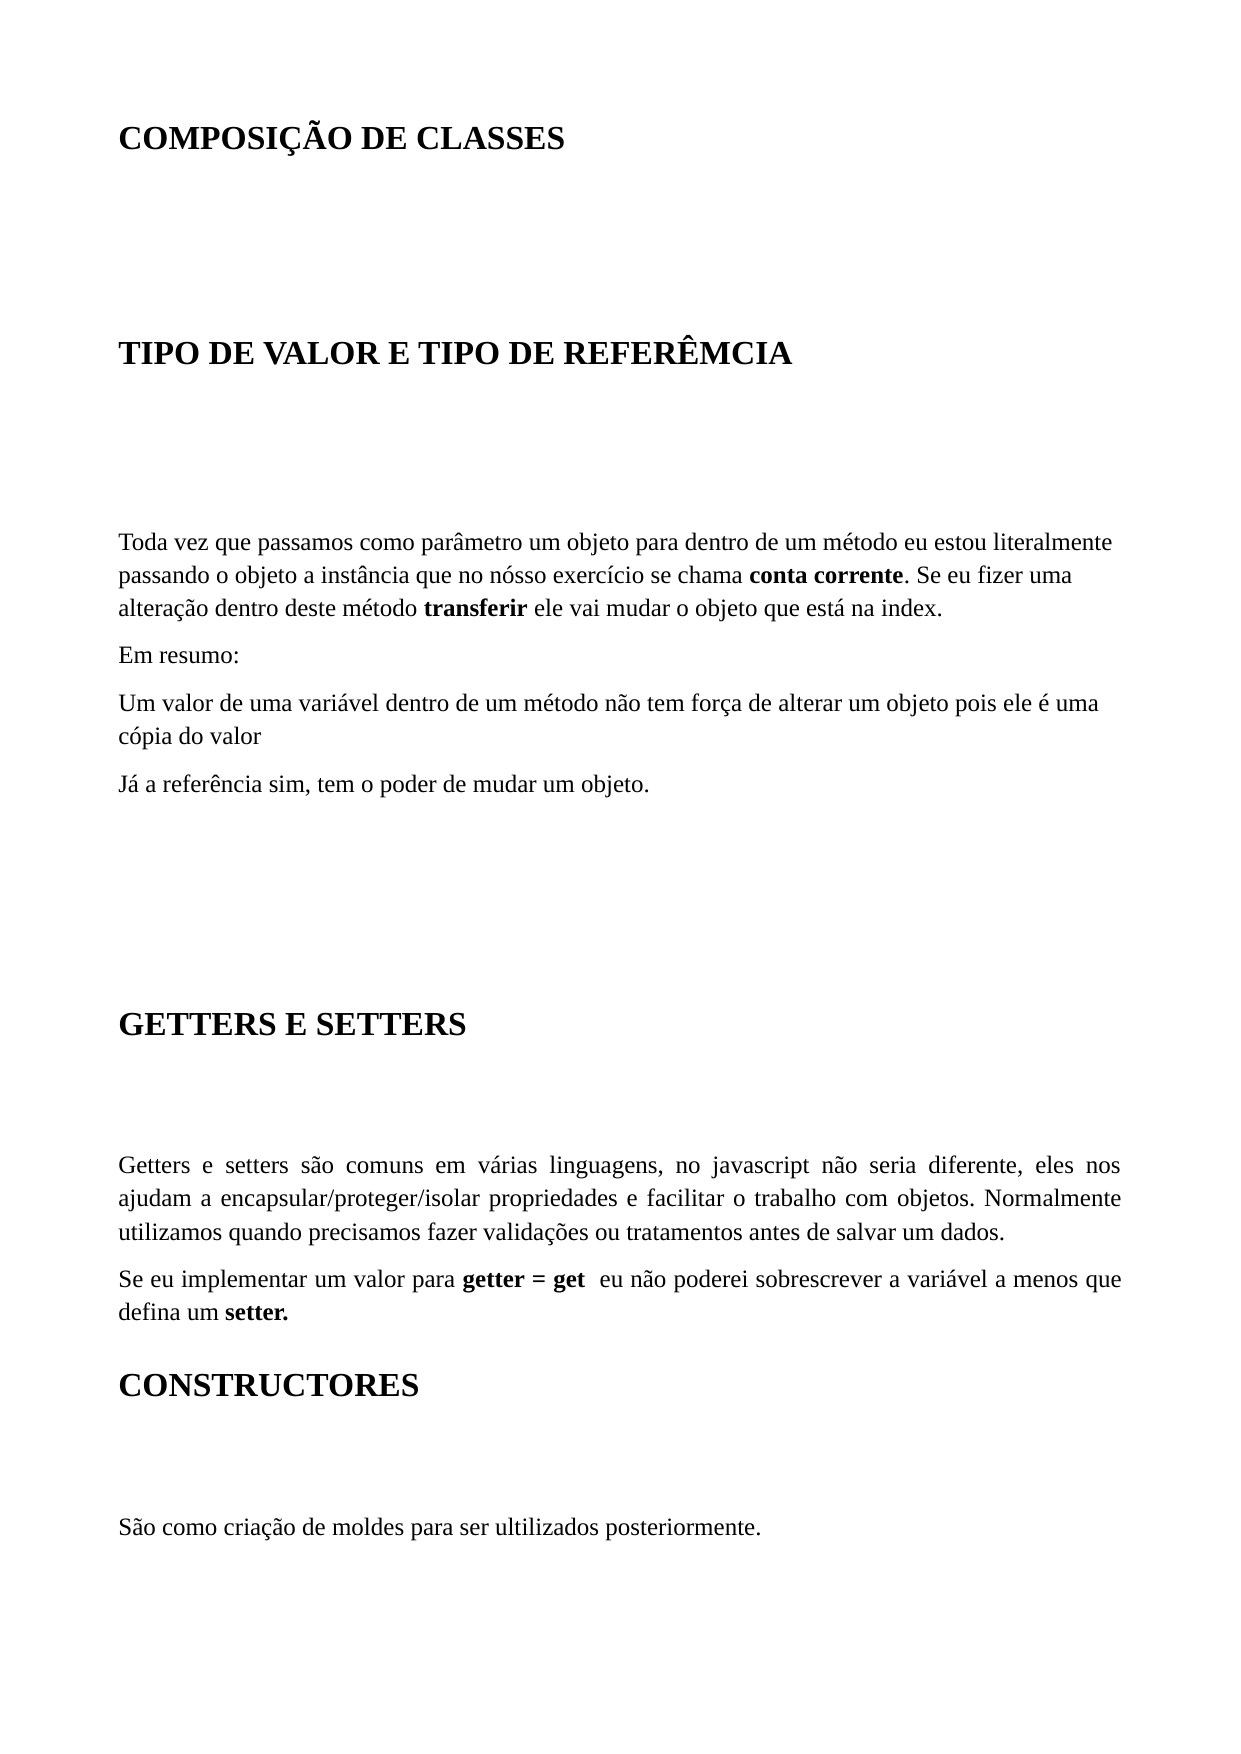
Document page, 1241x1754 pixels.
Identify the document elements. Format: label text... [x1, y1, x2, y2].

text Toda vez que passamos como parâmetro um objeto para dentro de um método eu estou literalmente passando o objeto a instância que no nósso exercício se chama conta corrente. Se eu fizer uma alteração dentro deste método transferir ele vai mudar o objeto que está na index. [118, 527, 1122, 622]
subtitle Getters e Setters [118, 1004, 1122, 1043]
text Um valor de uma variável dentro de um método não tem força de alterar um objeto pois ele é uma cópia do valor [118, 688, 1122, 750]
subtitle Constructores [118, 1365, 1122, 1404]
text Já a referência sim, tem o poder de mudar um objeto. [118, 769, 1122, 797]
text São como criação de moldes para ser ultilizados posteriormente. [118, 1512, 1122, 1541]
text Getters e setters são comuns em várias linguagens, no javascript não seria diferente, eles nos ajudam a encapsular/proteger/isolar propriedades e facilitar o trabalho com objetos. Normalmente utilizamos quando precisamos fazer validações ou tratamentos antes de salvar um dados. [118, 1151, 1122, 1245]
text Se eu implementar um valor para getter = get eu não poderei sobrescrever a variável a menos que defina um setter. [118, 1264, 1122, 1326]
subtitle TIPO DE VALOR E TIPO DE REFERÊMCIA [118, 333, 1122, 371]
subtitle COMPOSIÇÃO DE CLASSES [118, 118, 1122, 157]
text Em resumo: [118, 641, 1122, 669]
